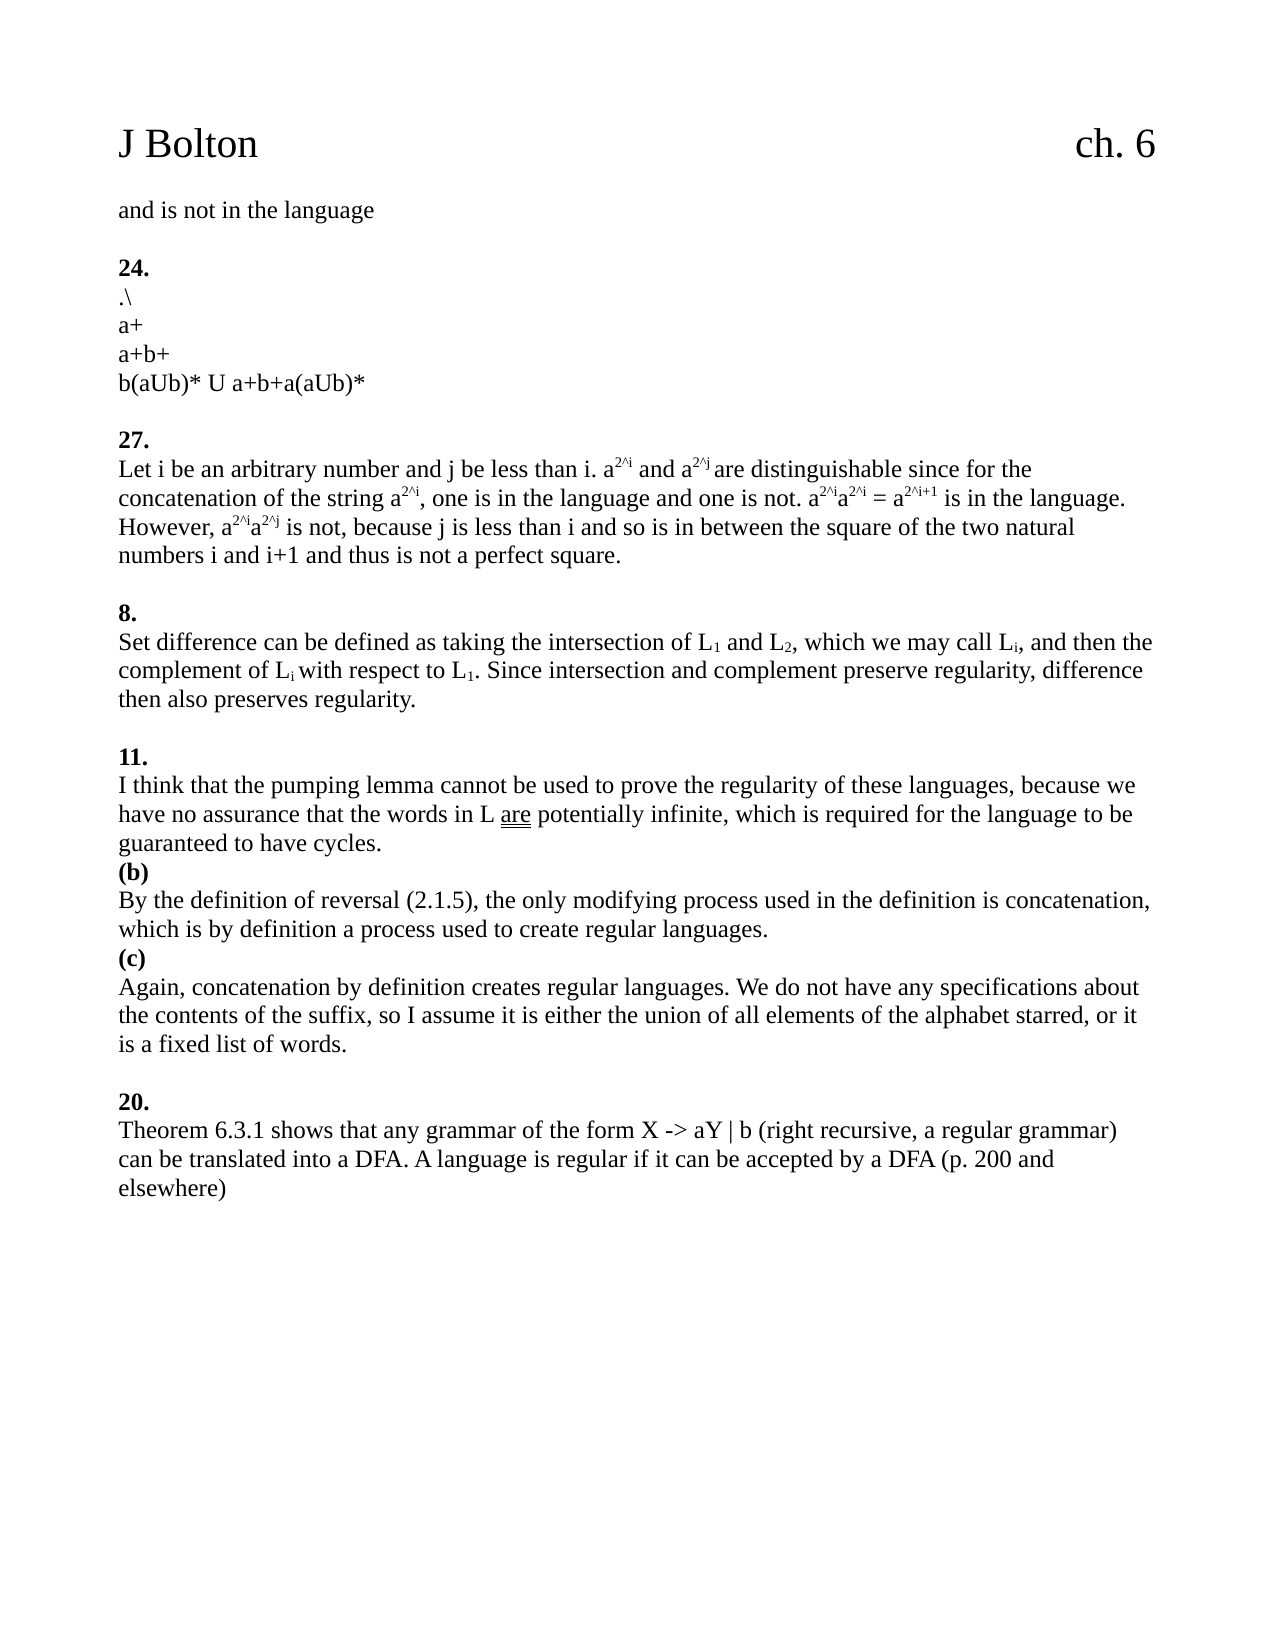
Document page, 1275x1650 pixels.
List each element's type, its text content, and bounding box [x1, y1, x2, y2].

text Let i be an arbitrary number and j be less than i. a2^i and a2^j are distinguishable since for the concatenation of the string a2^i, one is in the language and one is not. a2^ia2^i = a2^i+1 is in the language. However, a2^ia2^j is not, because j is less than i and so is in between the square of the two natural numbers i and i+1 and thus is not a perfect square. [118, 454, 1157, 569]
text 20. [118, 1087, 1157, 1116]
text 24. [118, 253, 1157, 282]
text Set difference can be defined as taking the intersection of L1 and L2, which we may call Li, and then the complement of Li with respect to L1. Since intersection and complement preserve regularity, difference then also preserves regularity. [118, 627, 1157, 713]
text a+b+ [118, 339, 1157, 368]
text (c) [118, 943, 1157, 972]
text 27. [118, 426, 1157, 454]
text 8. [118, 598, 1157, 627]
text Again, concatenation by definition creates regular languages. We do not have any specifications about the contents of the suffix, so I assume it is either the union of all elements of the alphabet starred, or it is a fixed list of words. [118, 972, 1157, 1058]
text 11. [118, 742, 1157, 771]
text b(aUb)* U a+b+a(aUb)* [118, 368, 1157, 397]
text I think that the pumping lemma cannot be used to prove the regularity of these languages, because we have no assurance that the words in L are potentially infinite, which is required for the language to be guaranteed to have cycles. [118, 771, 1157, 857]
text .\ [118, 282, 1157, 311]
text and is not in the language [118, 196, 1157, 224]
text Theorem 6.3.1 shows that any grammar of the form X -> aY | b (right recursive, a regular grammar) can be translated into a DFA. A language is regular if it can be accepted by a DFA (p. 200 and elsewhere) [118, 1116, 1157, 1202]
text (b) [118, 857, 1157, 886]
text By the definition of reversal (2.1.5), the only modifying process used in the definition is concatenation, which is by definition a process used to create regular languages. [118, 886, 1157, 943]
text a+ [118, 311, 1157, 339]
